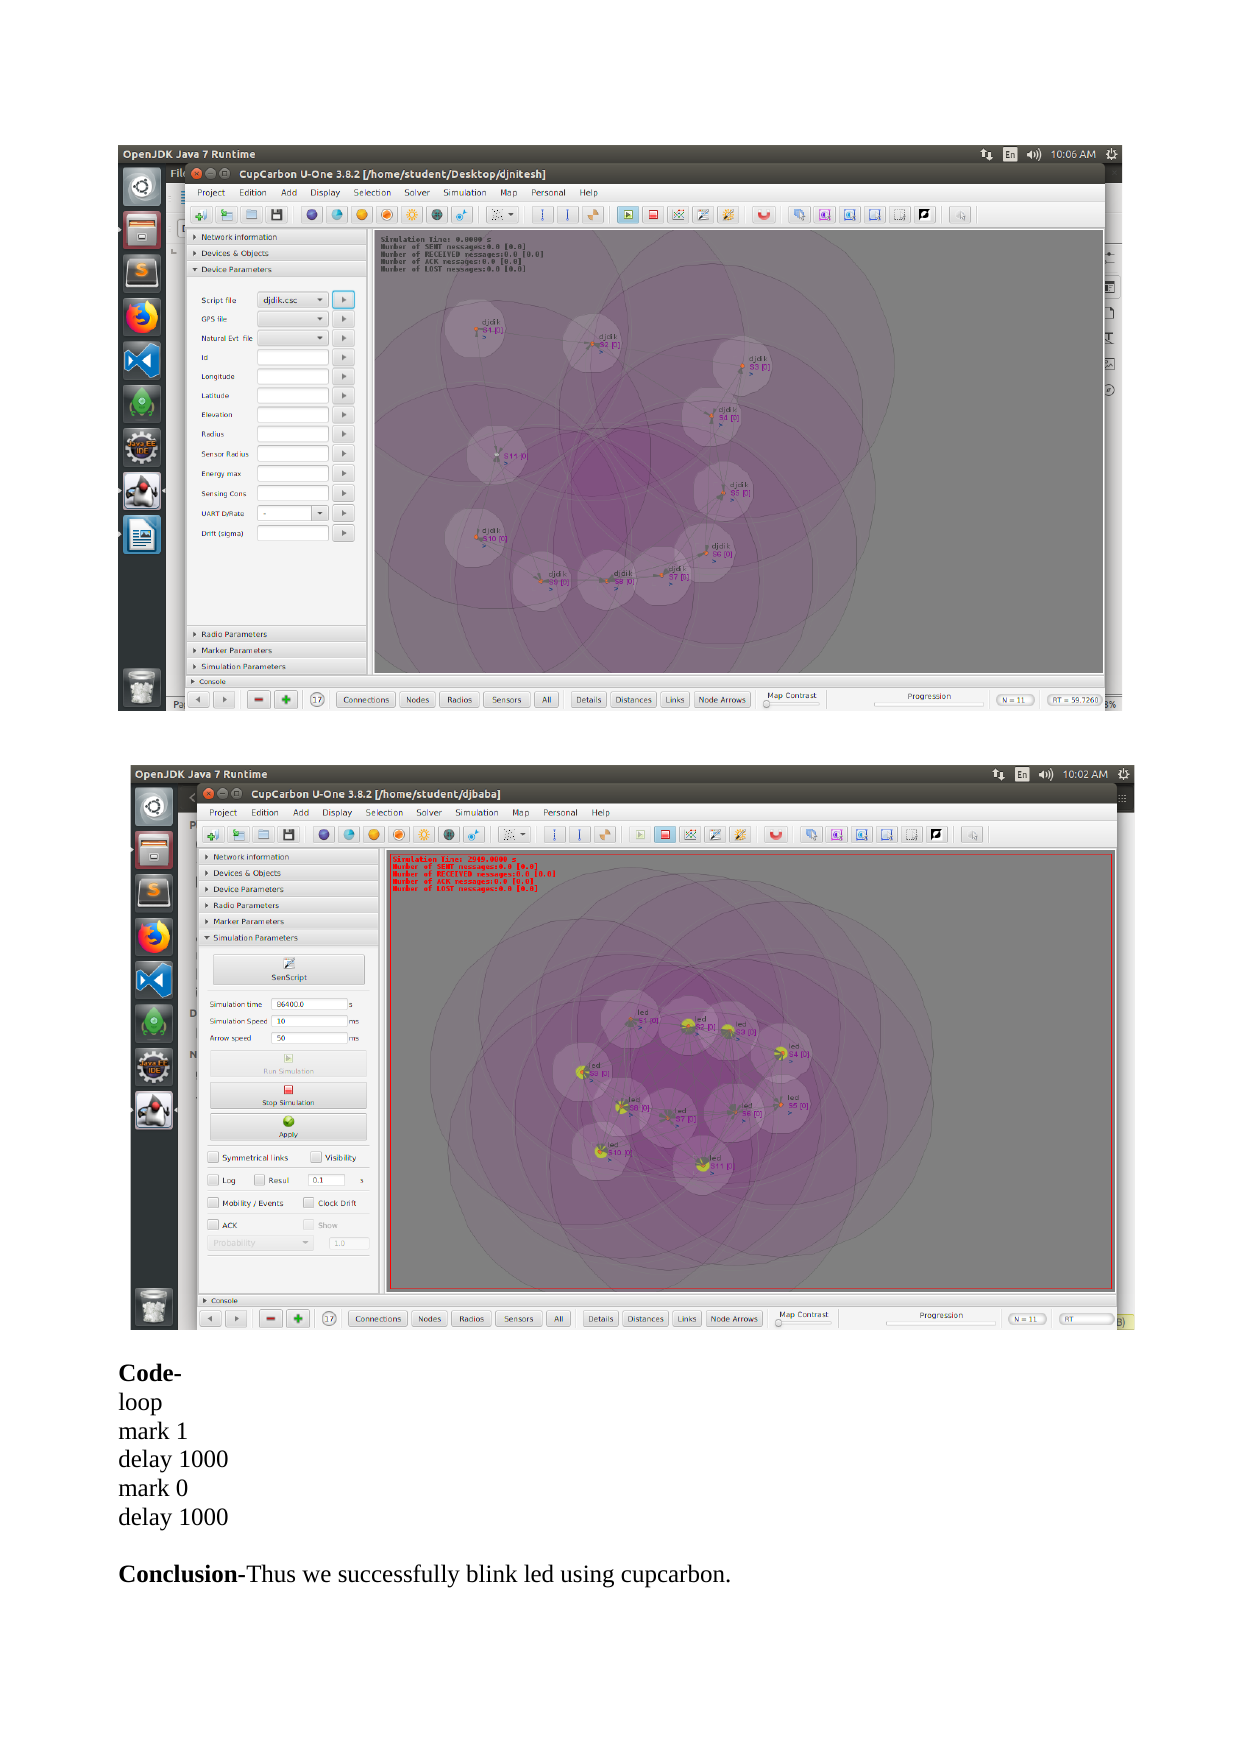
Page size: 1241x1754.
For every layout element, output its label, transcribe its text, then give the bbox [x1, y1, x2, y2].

text delay 1000 [118, 1444, 1122, 1473]
picture [130, 765, 1135, 1330]
text mark 1 [118, 1416, 1122, 1444]
text mark 0 [118, 1473, 1122, 1502]
text Conclusion-Thus we successfully blink led using cupcarbon. [118, 1559, 1122, 1588]
text loop [118, 1387, 1122, 1416]
text delay 1000 [118, 1502, 1122, 1531]
text Code- [118, 1358, 1122, 1387]
picture [118, 145, 1123, 711]
